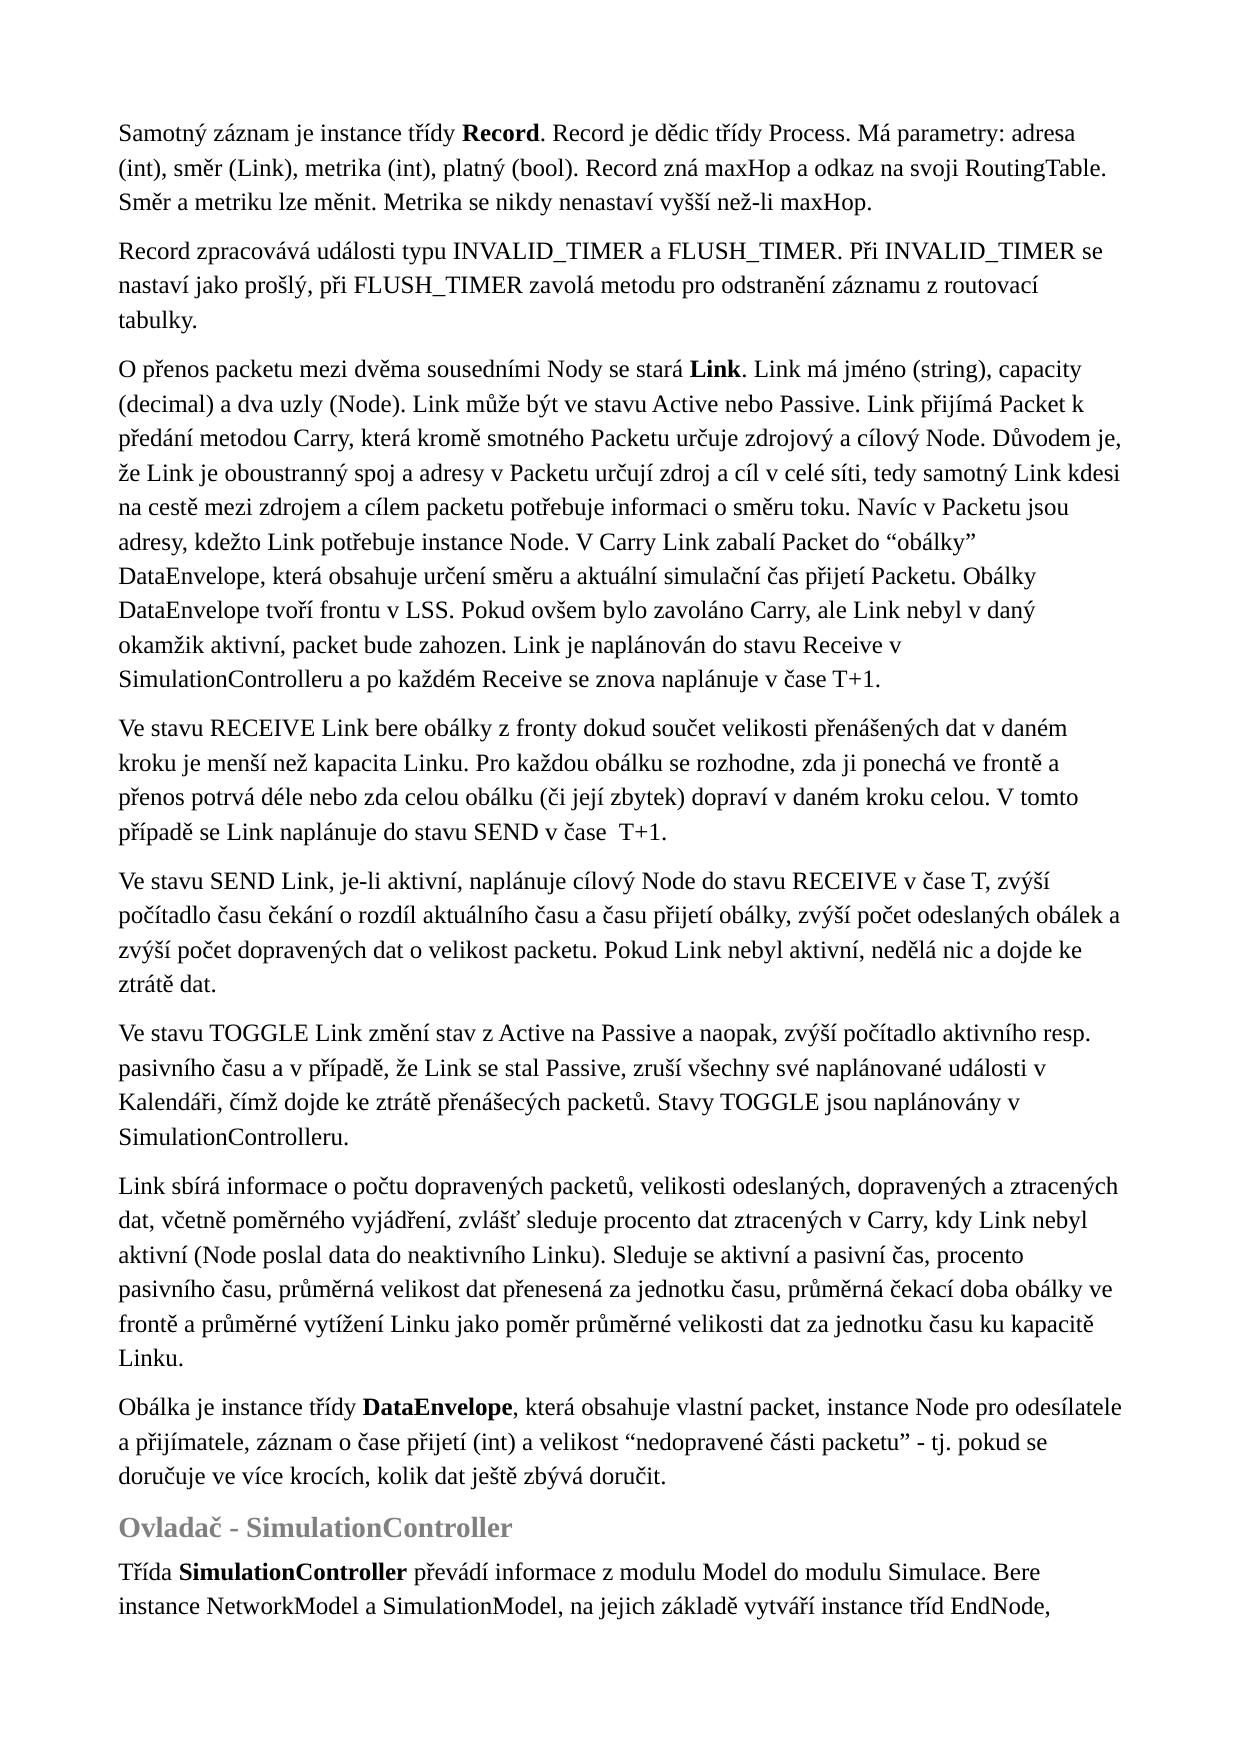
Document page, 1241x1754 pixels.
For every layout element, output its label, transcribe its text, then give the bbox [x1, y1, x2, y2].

text O přenos packetu mezi dvěma sousedními Nody se stará Link. Link má jméno (string), capacity (decimal) a dva uzly (Node). Link může být ve stavu Active nebo Passive. Link přijímá Packet k předání metodou Carry, která kromě smotného Packetu určuje zdrojový a cílový Node. Důvodem je, že Link je oboustranný spoj a adresy v Packetu určují zdroj a cíl v celé síti, tedy samotný Link kdesi na cestě mezi zdrojem a cílem packetu potřebuje informaci o směru toku. Navíc v Packetu jsou adresy, kdežto Link potřebuje instance Node. V Carry Link zabalí Packet do “obálky” DataEnvelope, která obsahuje určení směru a aktuální simulační čas přijetí Packetu. Obálky DataEnvelope tvoří frontu v LSS. Pokud ovšem bylo zavoláno Carry, ale Link nebyl v daný okamžik aktivní, packet bude zahozen. Link je naplánován do stavu Receive v SimulationControlleru a po každém Receive se znova naplánuje v čase T+1. [118, 354, 1122, 693]
subtitle Ovladač - SimulationController [118, 1511, 1122, 1544]
text Třída SimulationController převádí informace z modulu Model do modulu Simulace. Bere instance NetworkModel a SimulationModel, na jejich základě vytváří instance tříd EndNode, [118, 1557, 1122, 1620]
text Ve stavu TOGGLE Link změní stav z Active na Passive a naopak, zvýší počítadlo aktivního resp. pasivního času a v případě, že Link se stal Passive, zruší všechny své naplánované události v Kalendáři, čímž dojde ke ztrátě přenášecých packetů. Stavy TOGGLE jsou naplánovány v SimulationControlleru. [118, 1018, 1122, 1151]
text Obálka je instance třídy DataEnvelope, která obsahuje vlastní packet, instance Node pro odesílatele a přijímatele, záznam o čase přijetí (int) a velikost “nedopravené části packetu” - tj. pokud se doručuje ve více krocích, kolik dat ještě zbývá doručit. [118, 1392, 1122, 1490]
text Record zpracovává události typu INVALID_TIMER a FLUSH_TIMER. Při INVALID_TIMER se nastaví jako prošlý, při FLUSH_TIMER zavolá metodu pro odstranění záznamu z routovací tabulky. [118, 236, 1122, 334]
text Link sbírá informace o počtu dopravených packetů, velikosti odeslaných, dopravených a ztracených dat, včetně poměrného vyjádření, zvlášť sleduje procento dat ztracených v Carry, kdy Link nebyl aktivní (Node poslal data do neaktivního Linku). Sleduje se aktivní a pasivní čas, procento pasivního času, průměrná velikost dat přenesená za jednotku času, průměrná čekací doba obálky ve frontě a průměrné vytížení Linku jako poměr průměrné velikosti dat za jednotku času ku kapacitě Linku. [118, 1171, 1122, 1372]
text Ve stavu RECEIVE Link bere obálky z fronty dokud součet velikosti přenášených dat v daném kroku je menší než kapacita Linku. Pro každou obálku se rozhodne, zda ji ponechá ve frontě a přenos potrvá déle nebo zda celou obálku (či její zbytek) dopraví v daném kroku celou. V tomto případě se Link naplánuje do stavu SEND v čase T+1. [118, 713, 1122, 846]
text Samotný záznam je instance třídy Record. Record je dědic třídy Process. Má parametry: adresa (int), směr (Link), metrika (int), platný (bool). Record zná maxHop a odkaz na svoji RoutingTable. Směr a metriku lze měnit. Metrika se nikdy nenastaví vyšší než-li maxHop. [118, 118, 1122, 216]
text Ve stavu SEND Link, je-li aktivní, naplánuje cílový Node do stavu RECEIVE v čase T, zvýší počítadlo času čekání o rozdíl aktuálního času a času přijetí obálky, zvýší počet odeslaných obálek a zvýší počet dopravených dat o velikost packetu. Pokud Link nebyl aktivní, nedělá nic a dojde ke ztrátě dat. [118, 866, 1122, 998]
